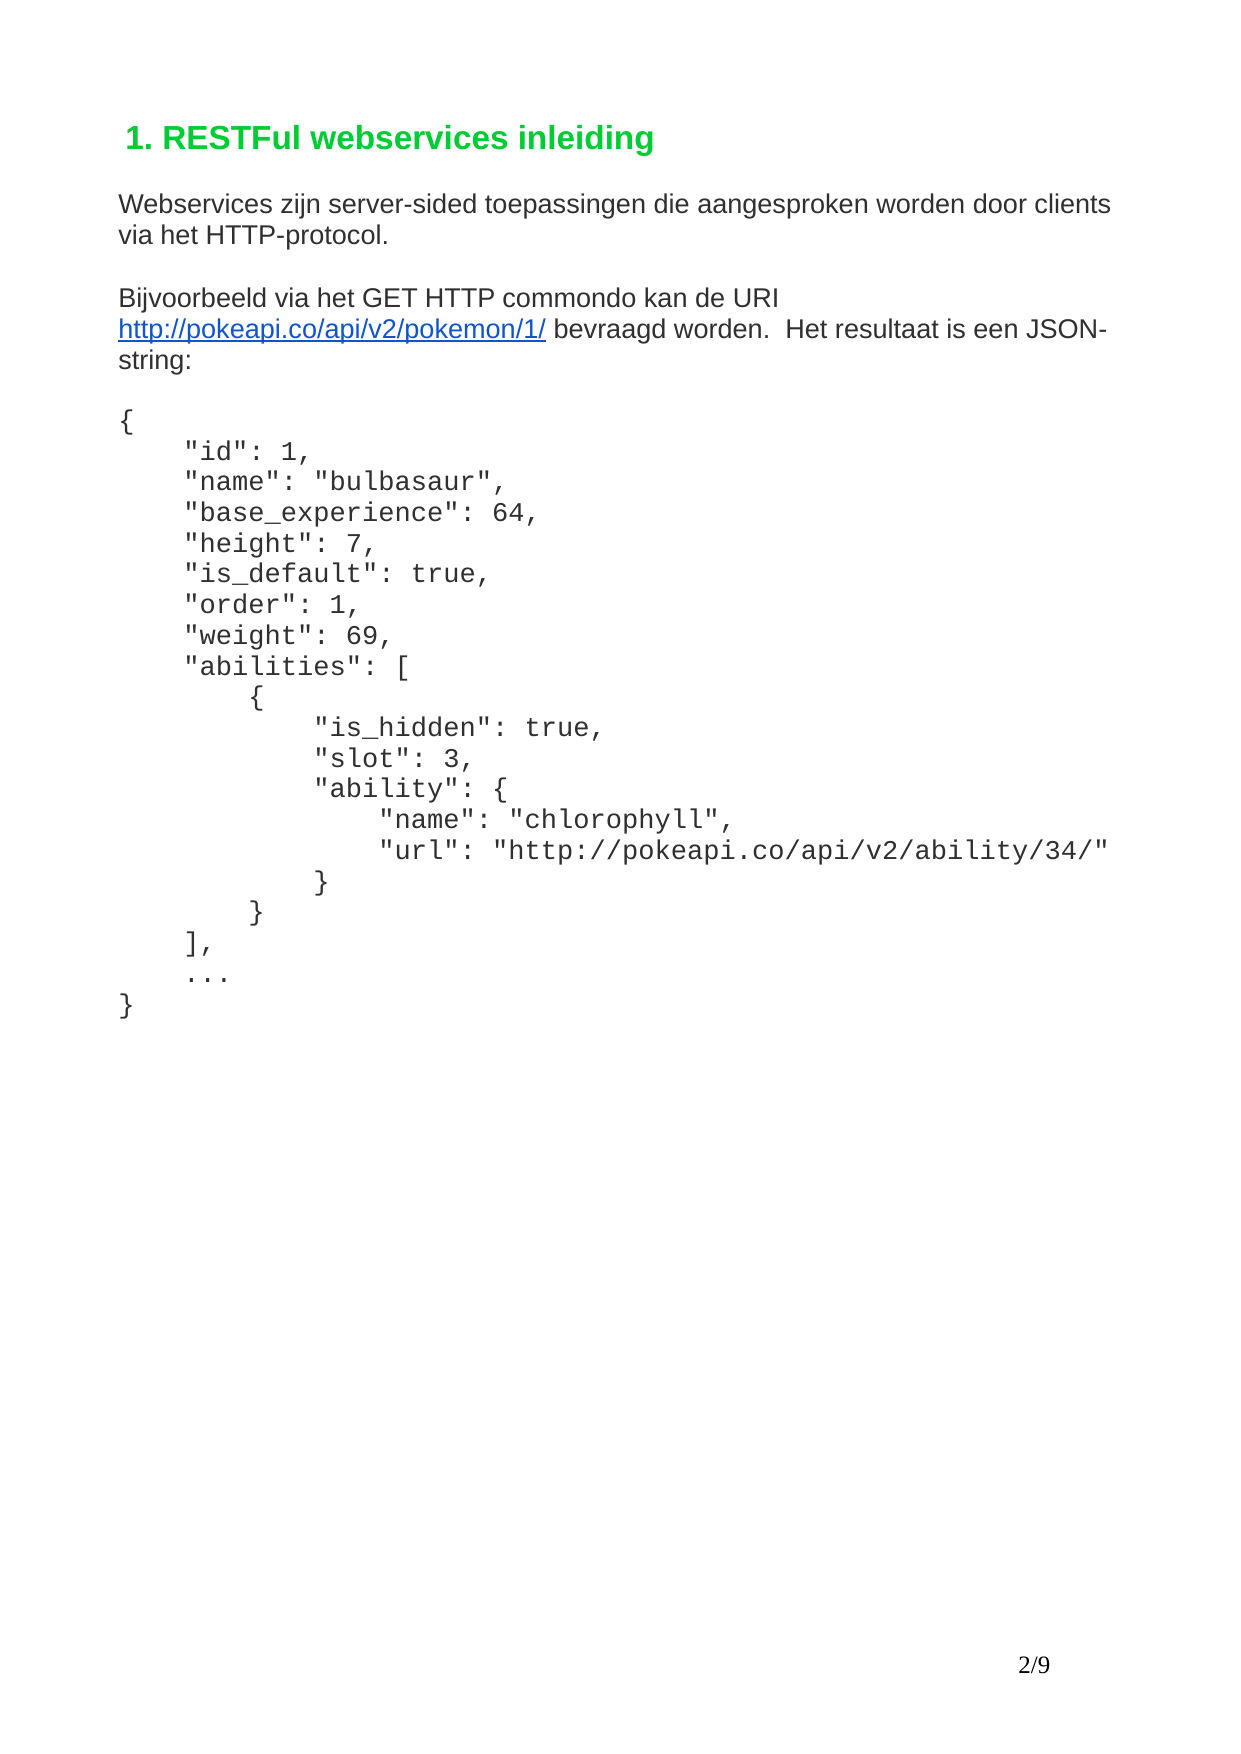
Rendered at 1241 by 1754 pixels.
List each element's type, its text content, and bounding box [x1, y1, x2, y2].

text "name": "chlorophyll", [118, 806, 1122, 837]
text { [118, 683, 1122, 714]
text } [118, 898, 1122, 929]
text "is_hidden": true, [118, 714, 1122, 744]
text "id": 1, [118, 437, 1122, 468]
text Webservices zijn server-sided toepassingen die aangesproken worden door clients via het HTTP-protocol. [118, 188, 1122, 250]
text ... [118, 960, 1122, 990]
text { [118, 407, 1122, 437]
text "slot": 3, [118, 744, 1122, 775]
text } [118, 867, 1122, 898]
text "order": 1, [118, 591, 1122, 622]
text "weight": 69, [118, 622, 1122, 652]
text "ability": { [118, 775, 1122, 806]
text "is_default": true, [118, 560, 1122, 591]
text "abilities": [ [118, 652, 1122, 683]
text "name": "bulbasaur", [118, 468, 1122, 499]
text "height": 7, [118, 529, 1122, 560]
text 1. RESTFul webservices inleiding [118, 118, 1122, 157]
text Bijvoorbeeld via het GET HTTP commondo kan de URI http://pokeapi.co/api/v2/pokemon/1/ bevraagd worden. Het resultaat is een JSON-string: [118, 282, 1122, 375]
text ], [118, 929, 1122, 960]
text } [118, 990, 1122, 1021]
text "url": "http://pokeapi.co/api/v2/ability/34/" [118, 837, 1122, 867]
text "base_experience": 64, [118, 499, 1122, 529]
